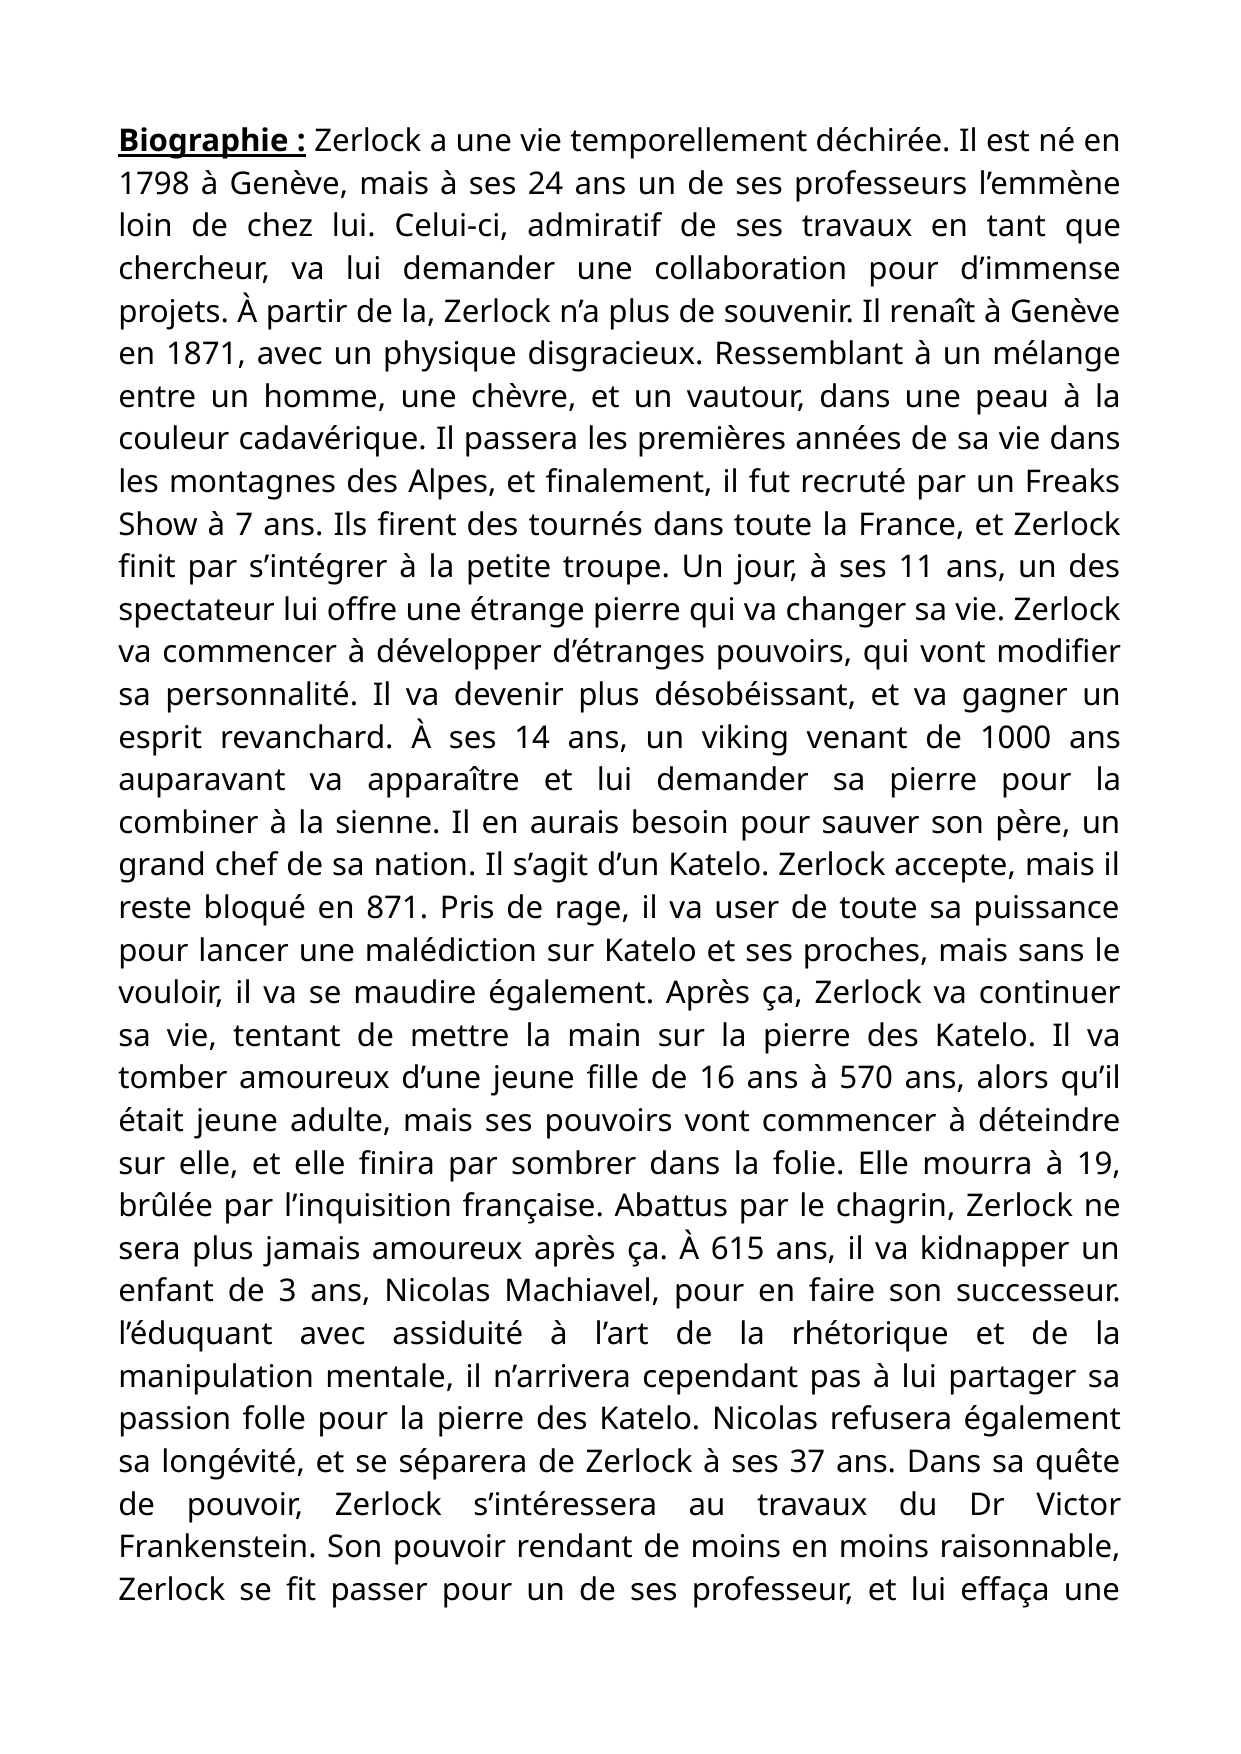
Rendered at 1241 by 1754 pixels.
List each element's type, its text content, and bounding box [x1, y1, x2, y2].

text Biographie : Zerlock a une vie temporellement déchirée. Il est né en 1798 à Genève, mais à ses 24 ans un de ses professeurs l’emmène loin de chez lui. Celui-ci, admiratif de ses travaux en tant que chercheur, va lui demander une collaboration pour d’immense projets. À partir de la, Zerlock n’a plus de souvenir. Il renaît à Genève en 1871, avec un physique disgracieux. Ressemblant à un mélange entre un homme, une chèvre, et un vautour, dans une peau à la couleur cadavérique. Il passera les premières années de sa vie dans les montagnes des Alpes, et finalement, il fut recruté par un Freaks Show à 7 ans. Ils firent des tournés dans toute la France, et Zerlock finit par s’intégrer à la petite troupe. Un jour, à ses 11 ans, un des spectateur lui offre une étrange pierre qui va changer sa vie. Zerlock va commencer à développer d’étranges pouvoirs, qui vont modifier sa personnalité. Il va devenir plus désobéissant, et va gagner un esprit revanchard. À ses 14 ans, un viking venant de 1000 ans auparavant va apparaître et lui demander sa pierre pour la combiner à la sienne. Il en aurais besoin pour sauver son père, un grand chef de sa nation. Il s’agit d’un Katelo. Zerlock accepte, mais il reste bloqué en 871. Pris de rage, il va user de toute sa puissance pour lancer une malédiction sur Katelo et ses proches, mais sans le vouloir, il va se maudire également. Après ça, Zerlock va continuer sa vie, tentant de mettre la main sur la pierre des Katelo. Il va tomber amoureux d’une jeune fille de 16 ans à 570 ans, alors qu’il était jeune adulte, mais ses pouvoirs vont commencer à déteindre sur elle, et elle finira par sombrer dans la folie. Elle mourra à 19, brûlée par l’inquisition française. Abattus par le chagrin, Zerlock ne sera plus jamais amoureux après ça. À 615 ans, il va kidnapper un enfant de 3 ans, Nicolas Machiavel, pour en faire son successeur. l’éduquant avec assiduité à l’art de la rhétorique et de la manipulation mentale, il n’arrivera cependant pas à lui partager sa passion folle pour la pierre des Katelo. Nicolas refusera également sa longévité, et se séparera de Zerlock à ses 37 ans. Dans sa quête de pouvoir, Zerlock s’intéressera au travaux du Dr Victor Frankenstein. Son pouvoir rendant de moins en moins raisonnable, Zerlock se fit passer pour un de ses professeur, et lui effaça une [118, 118, 1122, 1609]
